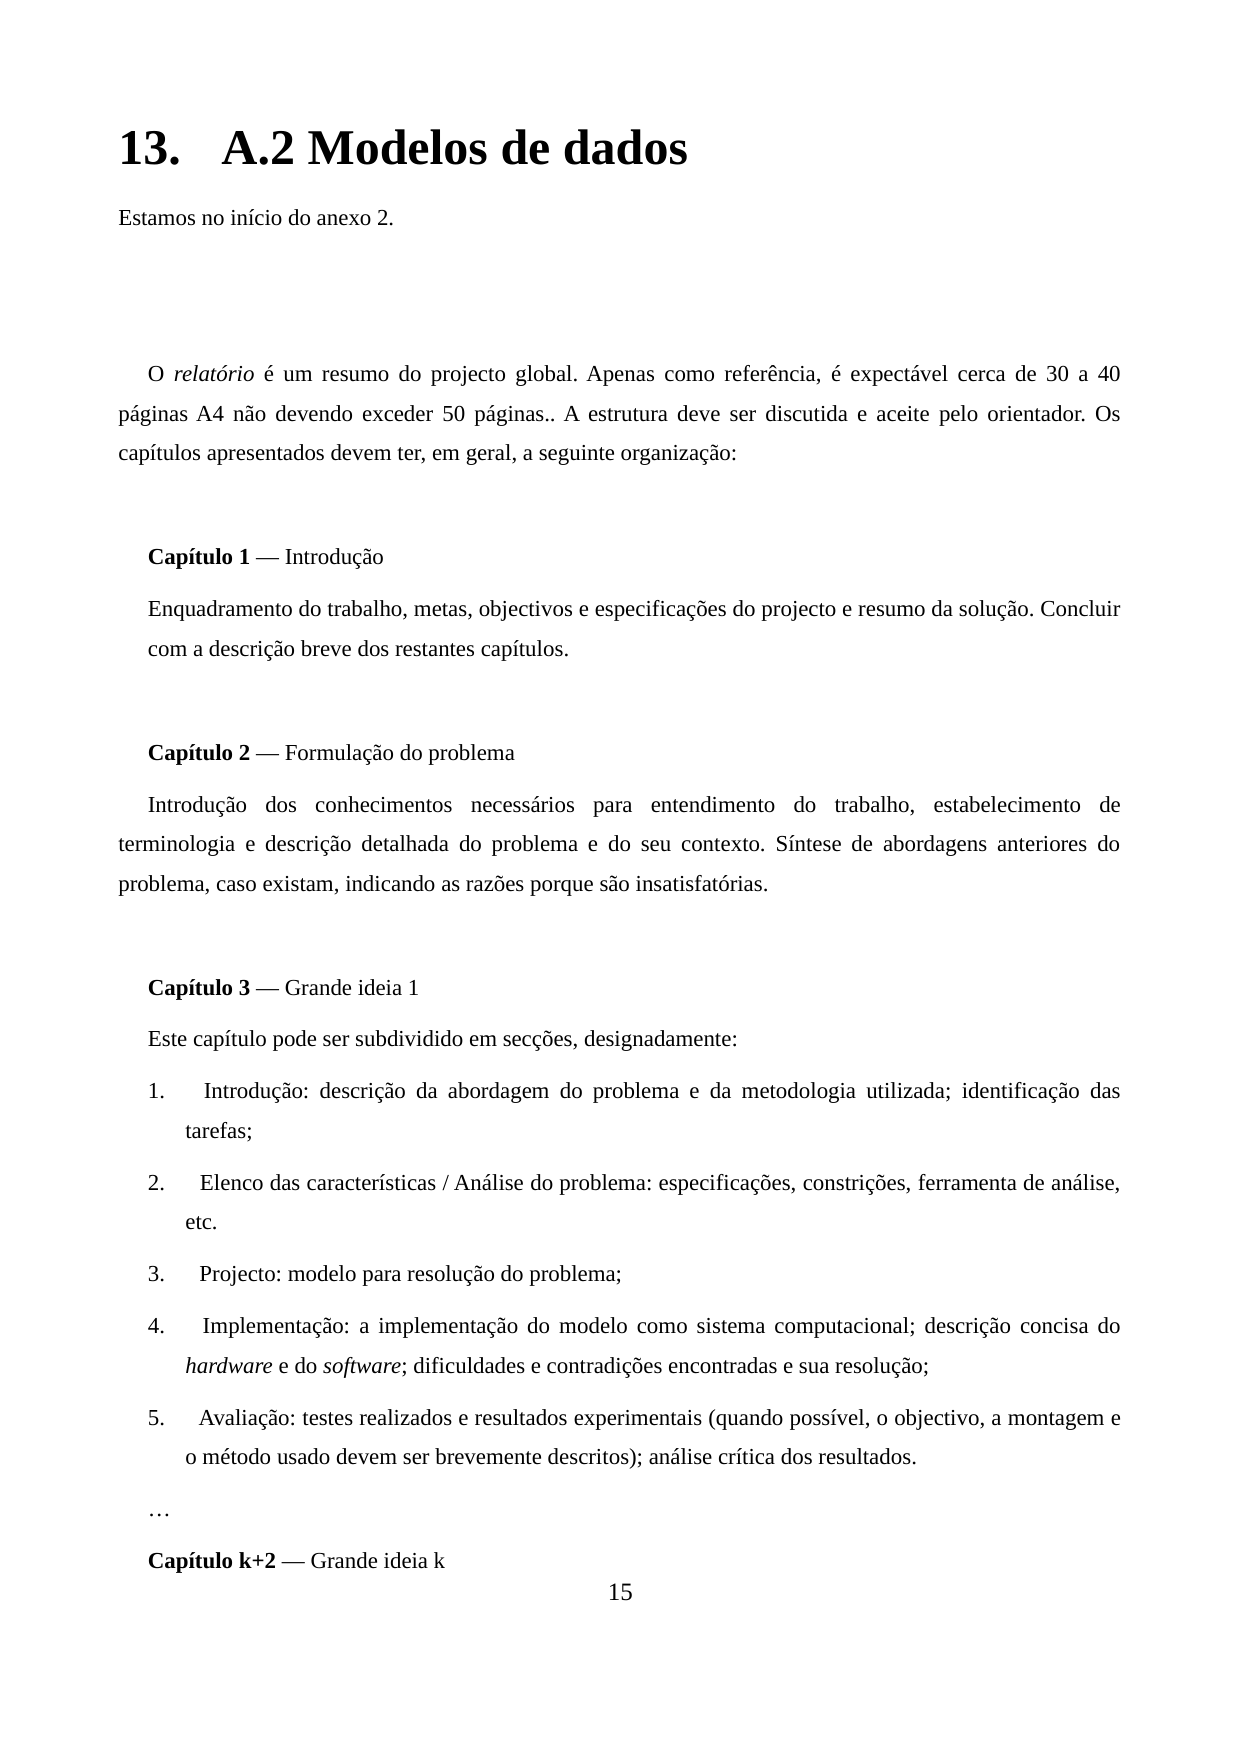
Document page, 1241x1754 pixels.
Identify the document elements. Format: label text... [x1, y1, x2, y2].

text 4. Implementação: a implementação do modelo como sistema computacional; descrição concisa do hardware e do software; dificuldades e contradições encontradas e sua resolução; [148, 1312, 1122, 1378]
text … [118, 1495, 1122, 1522]
text 5. Avaliação: testes realizados e resultados experimentais (quando possível, o objectivo, a montagem e o método usado devem ser brevemente descritos); análise crítica dos resultados. [148, 1404, 1122, 1470]
text 1. Introdução: descrição da abordagem do problema e da metodologia utilizada; identificação das tarefas; [148, 1077, 1122, 1143]
text Enquadramento do trabalho, metas, objectivos e especificações do projecto e resumo da solução. Concluir com a descrição breve dos restantes capítulos. [148, 595, 1122, 661]
subtitle A.2 Modelos de dados [118, 118, 1122, 176]
text Capítulo 1 — Introdução [118, 543, 1122, 569]
text Introdução dos conhecimentos necessários para entendimento do trabalho, estabelecimento de terminologia e descrição detalhada do problema e do seu contexto. Síntese de abordagens anteriores do problema, caso existam, indicando as razões porque são insatisfatórias. [118, 791, 1122, 896]
text Capítulo 3 — Grande ideia 1 [118, 973, 1122, 1000]
text Capítulo 2 — Formulação do problema [118, 739, 1122, 765]
text O relatório é um resumo do projecto global. Apenas como referência, é expectável cerca de 30 a 40 páginas A4 não devendo exceder 50 páginas.. A estrutura deve ser discutida e aceite pelo orientador. Os capítulos apresentados devem ter, em geral, a seguinte organização: [118, 360, 1122, 466]
text Capítulo k+2 — Grande ideia k [118, 1547, 1122, 1574]
text 2. Elenco das características / Análise do problema: especificações, constrições, ferramenta de análise, etc. [148, 1169, 1122, 1235]
text Estamos no início do anexo 2. [118, 204, 1122, 231]
text 3. Projecto: modelo para resolução do problema; [148, 1260, 1122, 1287]
text Este capítulo pode ser subdividido em secções, designadamente: [118, 1026, 1122, 1052]
